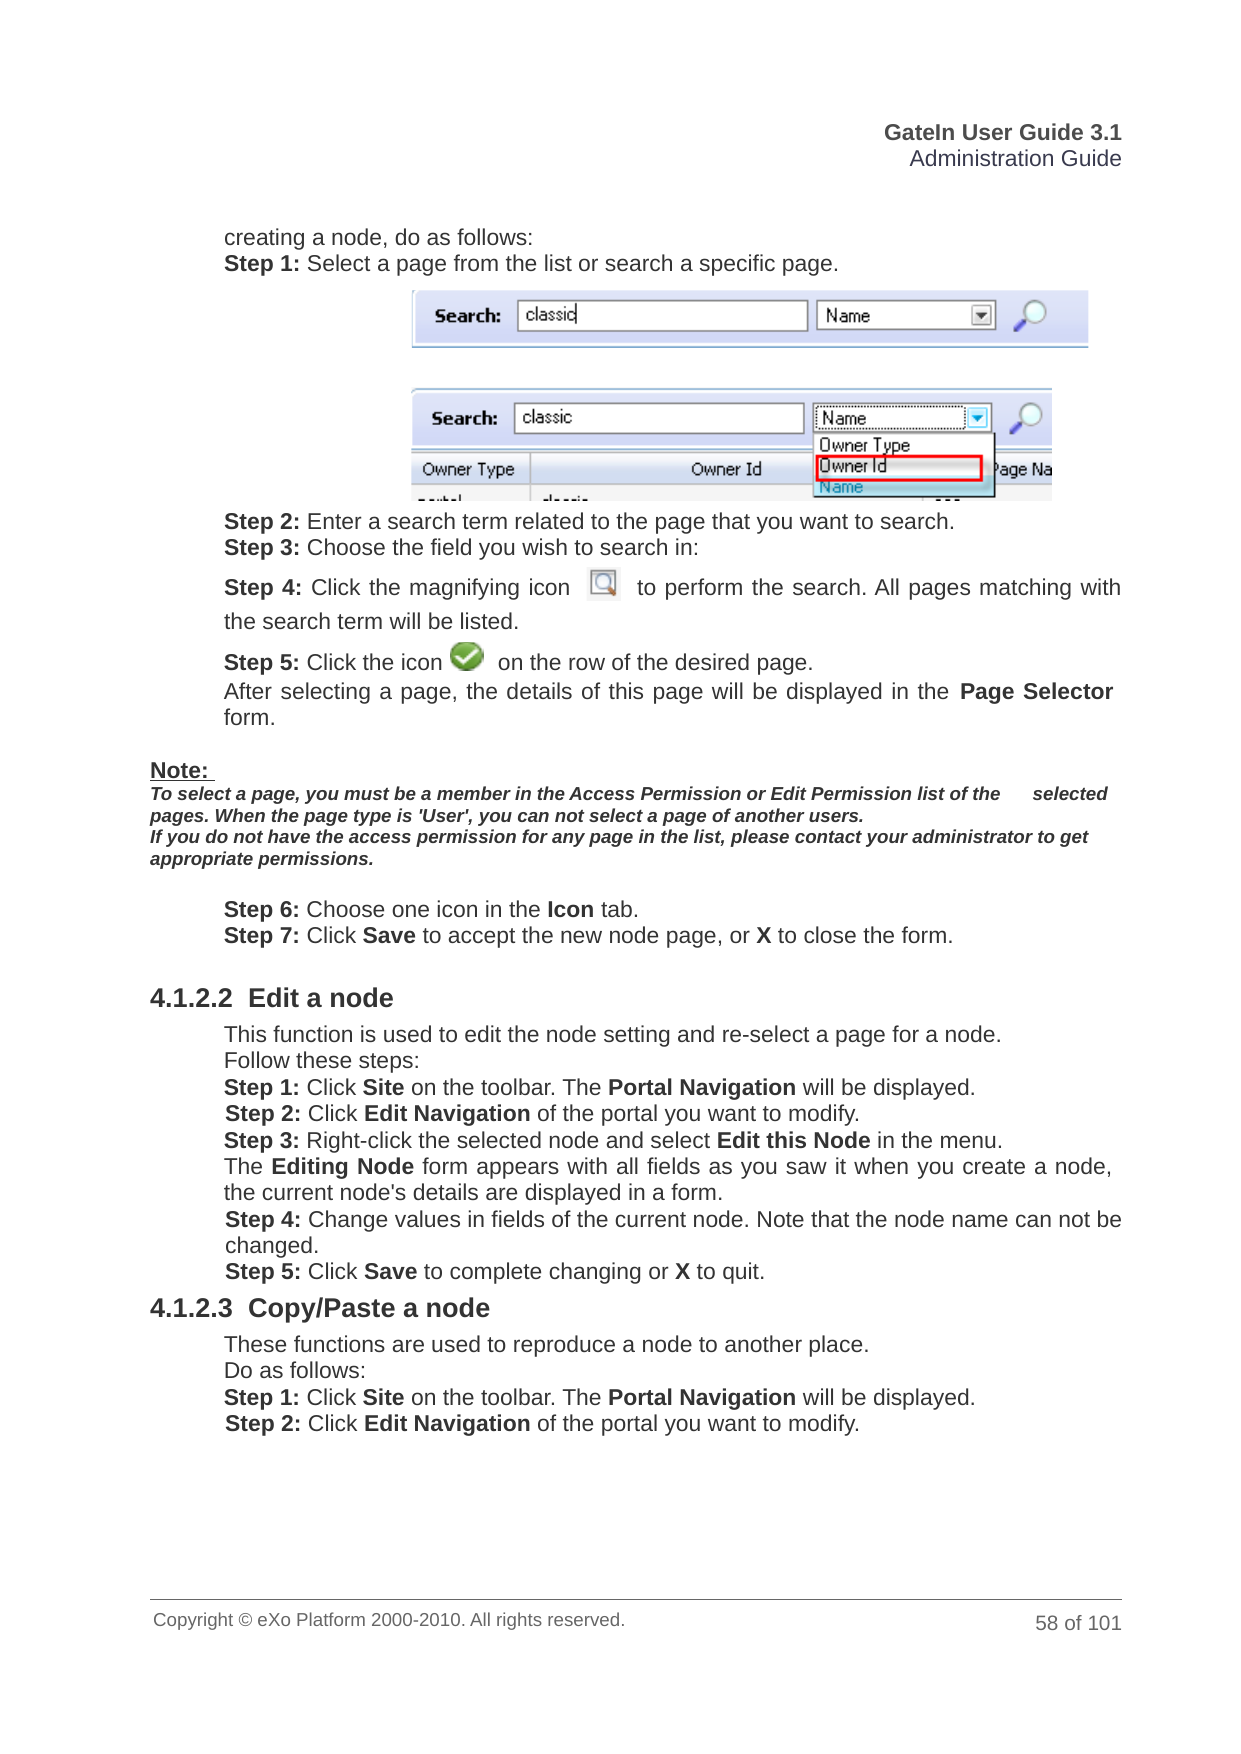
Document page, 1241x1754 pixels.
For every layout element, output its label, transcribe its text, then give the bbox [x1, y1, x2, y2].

list Step 4: Change values in fields of the current node. Note that the node name can not be changed. [187, 1206, 1122, 1258]
list Step 2: Click Edit Navigation of the portal you want to modify. [187, 1410, 1122, 1436]
text Follow these steps: [150, 1047, 1122, 1074]
text Step 5: Click the icon on the row of the desired page. [150, 634, 1122, 678]
text Step 6: Choose one icon in the Icon tab. [150, 896, 1122, 922]
text This function is used to edit the node setting and re-select a page for a node. [150, 1021, 1122, 1047]
picture [586, 567, 621, 601]
picture [411, 290, 1089, 348]
subtitle Copy/Paste a node [150, 1292, 1122, 1323]
text Step 1: Select a page from the list or search a specific page. [224, 250, 1122, 276]
picture [411, 387, 1052, 501]
text Step 3: Choose the field you wish to search in: [224, 534, 1122, 560]
text To select a page, you must be a member in the Access Permission or Edit Permission list of the selected pages. When the page type is 'User', you can not select a page of another users. [150, 783, 1122, 826]
text Note: [150, 757, 1122, 783]
text Do as follows: [150, 1357, 1122, 1384]
list Step 2: Click Edit Navigation of the portal you want to modify. [187, 1100, 1122, 1127]
text If you do not have the access permission for any page in the list, please contact your administrator to get appropriate permissions. [150, 826, 1122, 869]
text Step 3: Right-click the selected node and select Edit this Node in the menu. [150, 1127, 1122, 1153]
text The Editing Node form appears with all fields as you saw it when you create a node, the current node's details are displayed in a form. [150, 1153, 1122, 1206]
text Step 2: Enter a search term related to the page that you want to search. [224, 276, 1122, 534]
picture [450, 642, 484, 671]
text These functions are used to reproduce a node to another place. [150, 1331, 1122, 1357]
text creating a node, do as follows: [224, 223, 1122, 250]
text Step 1: Click Site on the toolbar. The Portal Navigation will be displayed. [150, 1384, 1122, 1410]
list Step 5: Click Save to complete changing or X to quit. [187, 1258, 1122, 1285]
text Step 7: Click Save to accept the new node page, or X to close the form. [150, 922, 1122, 948]
text After selecting a page, the details of this page will be displayed in the Page Selector form. [150, 678, 1122, 731]
subtitle Edit a node [150, 982, 1122, 1014]
text Step 4: Click the magnifying icon to perform the search. All pages matching with the search term will be listed. [224, 560, 1122, 634]
text Step 1: Click Site on the toolbar. The Portal Navigation will be displayed. [150, 1074, 1122, 1100]
